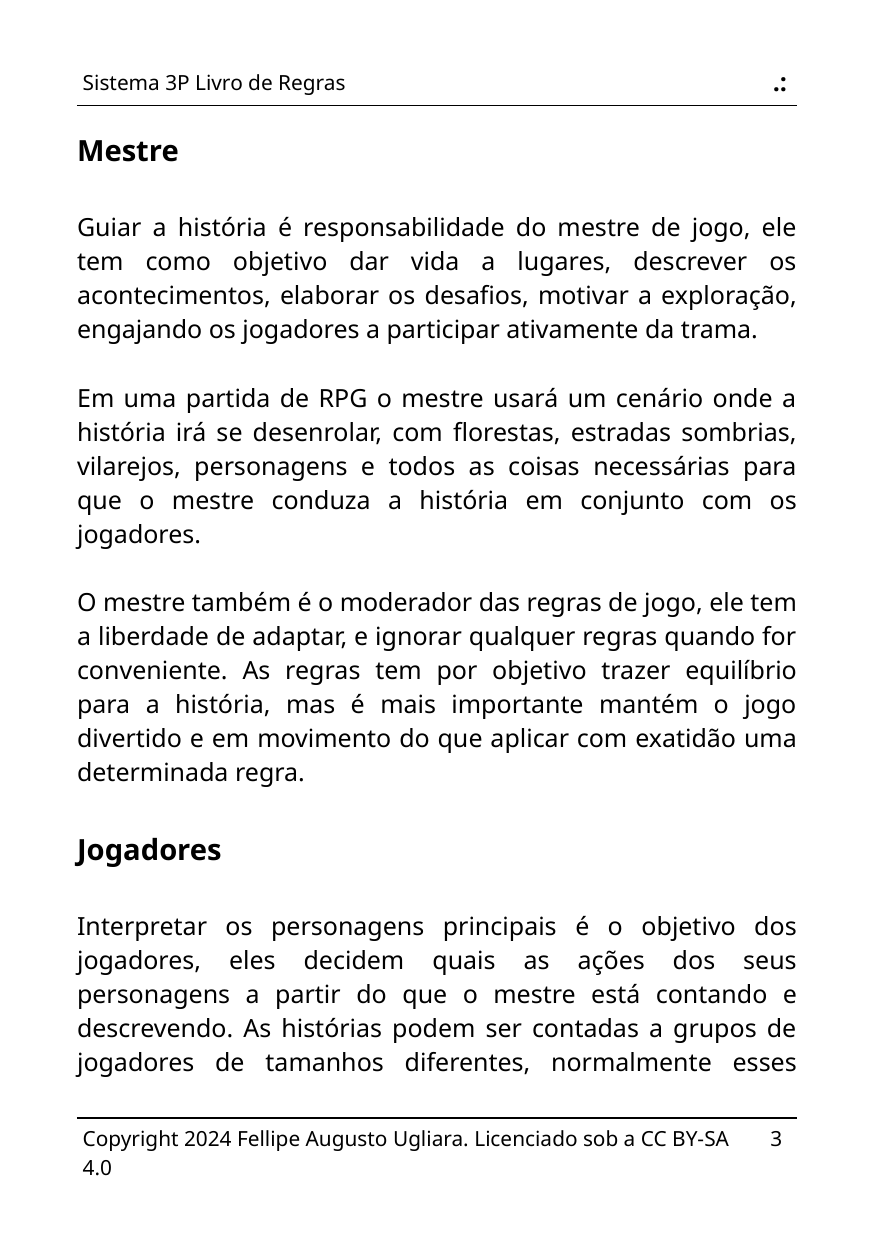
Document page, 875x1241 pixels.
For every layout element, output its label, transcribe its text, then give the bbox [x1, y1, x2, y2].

text Interpretar os personagens principais é o objetivo dos jogadores, eles decidem quais as ações dos seus personagens a partir do que o mestre está contando e descrevendo. As histórias podem ser contadas a grupos de jogadores de tamanhos diferentes, normalmente esses [77, 909, 797, 1079]
text Guiar a história é responsabilidade do mestre de jogo, ele tem como objetivo dar vida a lugares, descrever os acontecimentos, elaborar os desafios, motivar a exploração, engajando os jogadores a participar ativamente da trama. [77, 210, 797, 346]
subtitle Jogadores [77, 829, 797, 869]
text Em uma partida de RPG o mestre usará um cenário onde a história irá se desenrolar, com florestas, estradas sombrias, vilarejos, personagens e todos as coisas necessárias para que o mestre conduza a história em conjunto com os jogadores. [77, 380, 797, 551]
subtitle Mestre [77, 130, 797, 170]
text O mestre também é o moderador das regras de jogo, ele tem a liberdade de adaptar, e ignorar qualquer regras quando for conveniente. As regras tem por objetivo trazer equilíbrio para a história, mas é mais importante mantém o jogo divertido e em movimento do que aplicar com exatidão uma determinada regra. [77, 584, 797, 789]
